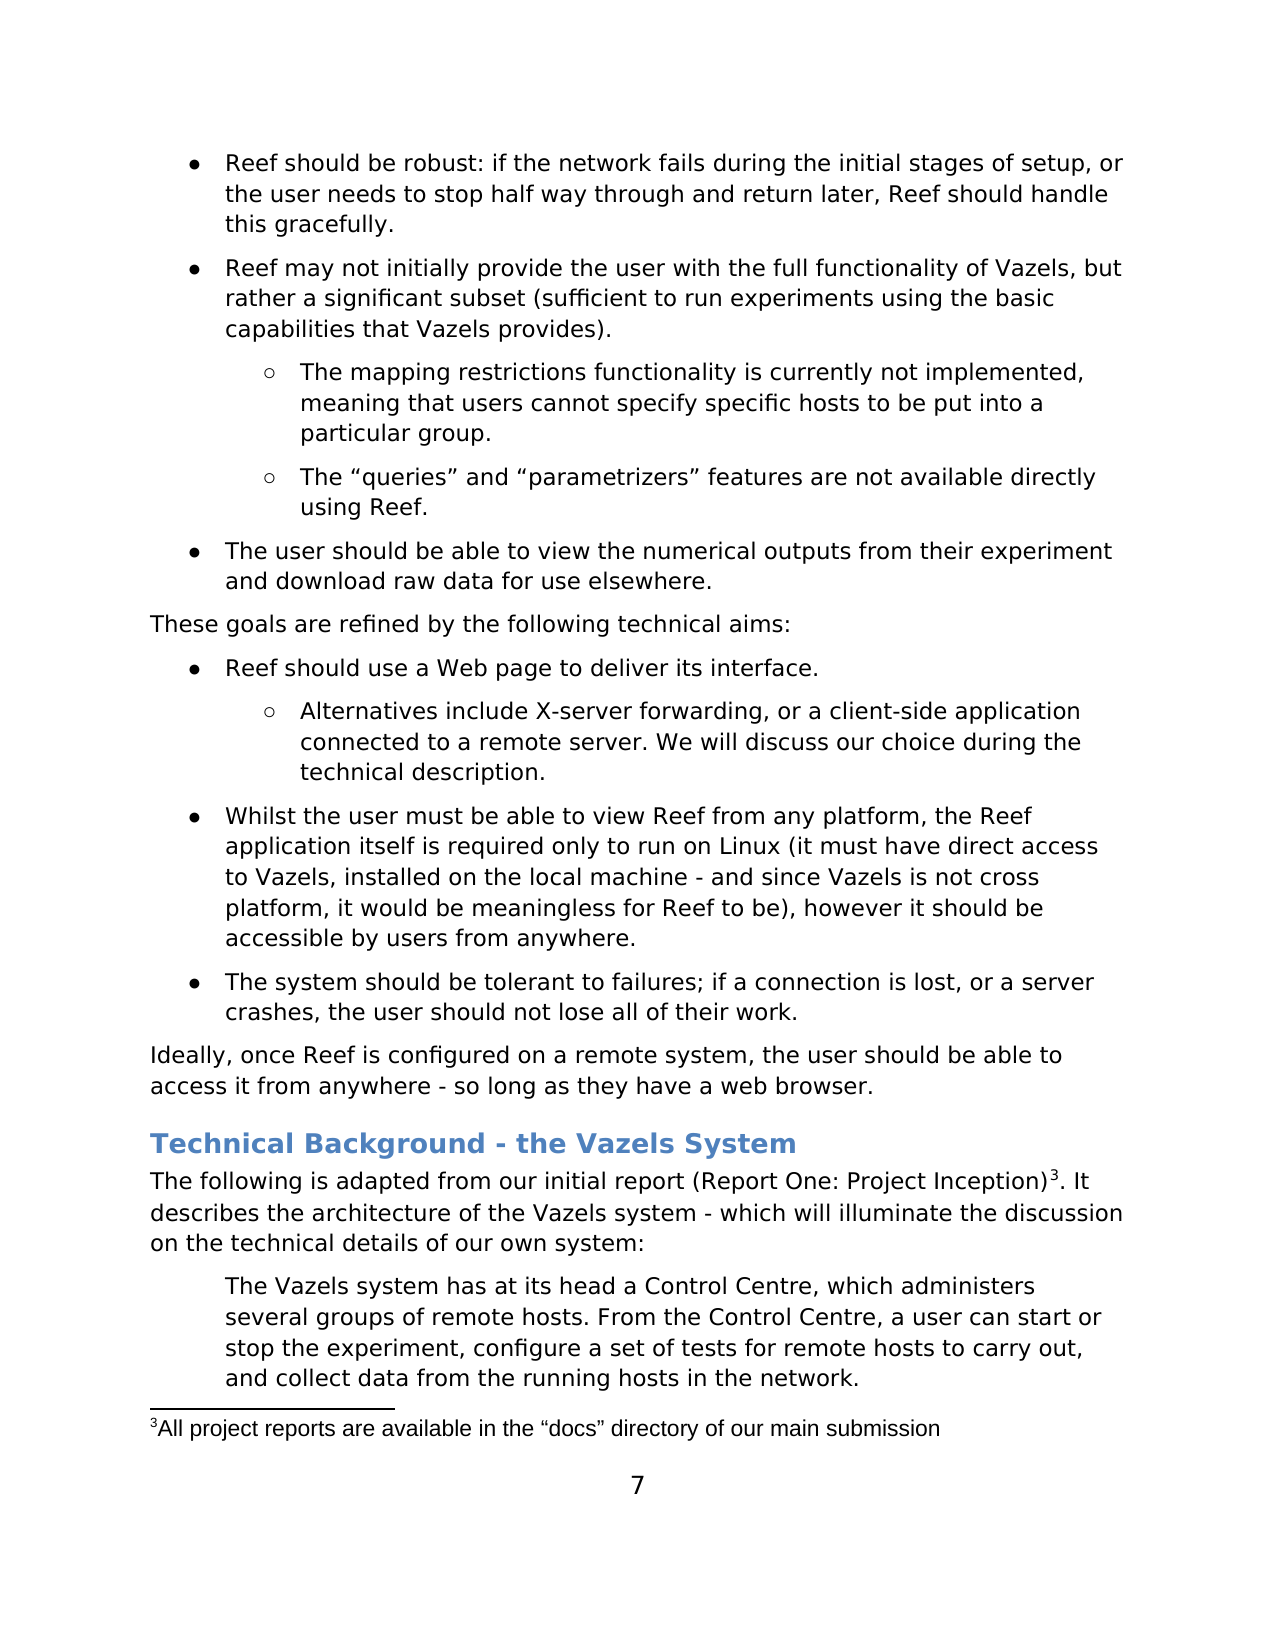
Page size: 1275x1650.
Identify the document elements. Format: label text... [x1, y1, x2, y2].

text These goals are refined by the following technical aims: [150, 612, 1125, 638]
text The Vazels system has at its head a Control Centre, which administers several groups of remote hosts. From the Control Centre, a user can start or stop the experiment, configure a set of tests for remote hosts to carry out, and collect data from the running hosts in the network. [225, 1273, 1125, 1392]
list Whilst the user must be able to view Reef from any platform, the Reef application itself is required only to run on Linux (it must have direct access to Vazels, installed on the local machine - and since Vazels is not cross platform, it would be meaningless for Reef to be), however it should be accessible by users from anywhere. [187, 803, 1125, 952]
text The following is adapted from our initial report (Report One: Project Inception). It describes the architecture of the Vazels system - which will illuminate the discussion on the technical details of our own system: [150, 1167, 1125, 1257]
text Ideally, once Reef is configured on a remote system, the user should be able to access it from anywhere - so long as they have a web browser. [150, 1042, 1125, 1100]
list The user should be able to view the numerical outputs from their experiment and download raw data for use elsewhere. [187, 538, 1125, 595]
list Reef should be robust: if the network fails during the initial stages of setup, or the user needs to stop half way through and return later, Reef should handle this gracefully. [187, 150, 1125, 238]
list The mapping restrictions functionality is currently not implemented, meaning that users cannot specify specific hosts to be put into a particular group. [262, 359, 1125, 447]
list Reef should use a Web page to deliver its interface. [187, 655, 1125, 682]
list Reef may not initially provide the user with the full functionality of Vazels, but rather a significant subset (sufficient to run experiments using the basic capabilities that Vazels provides). [187, 254, 1125, 343]
text All project reports are available in the “docs” directory of our main submission [150, 1415, 1125, 1441]
subtitle Technical Background - the Vazels System [150, 1129, 1125, 1160]
list The system should be tolerant to failures; if a connection is lost, or a server crashes, the user should not lose all of their work. [187, 968, 1125, 1026]
list Alternatives include X-server forwarding, or a client-side application connected to a remote server. We will discuss our choice during the technical description. [262, 698, 1125, 786]
list The “queries” and “parametrizers” features are not available directly using Reef. [262, 464, 1125, 521]
